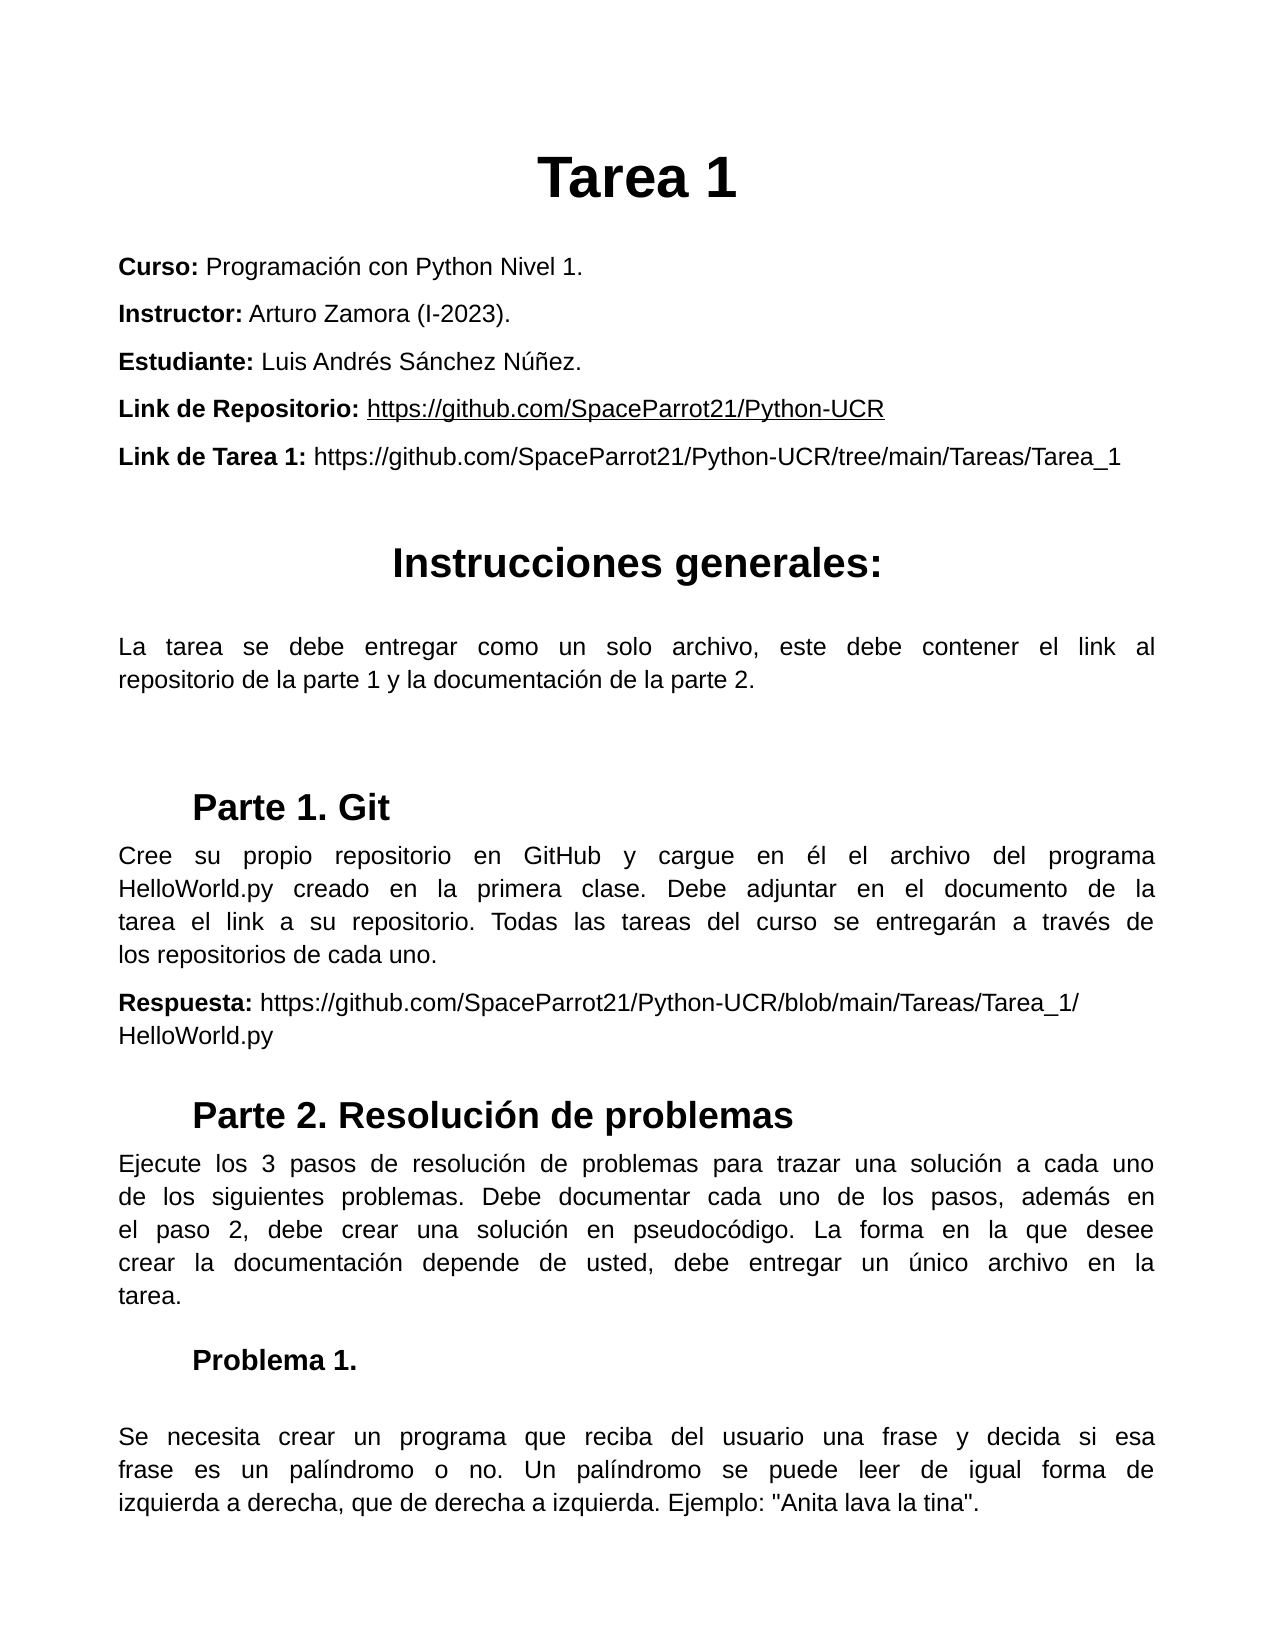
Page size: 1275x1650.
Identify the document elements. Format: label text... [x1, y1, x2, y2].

text Respuesta: https://github.com/SpaceParrot21/Python-UCR/blob/main/Tareas/Tarea_1/HelloWorld.py [118, 988, 1157, 1049]
subtitle Parte 1. Git [118, 786, 1157, 829]
text La tarea se debe entregar como un solo archivo, este debe contener el link al repositorio de la parte 1 y la documentación de la parte 2. [118, 599, 1157, 694]
text Estudiante: Luis Andrés Sánchez Núñez. [118, 347, 1157, 375]
text Instructor: Arturo Zamora (I-2023). [118, 299, 1157, 328]
subtitle Problema 1. [118, 1343, 1157, 1377]
text Curso: Programación con Python Nivel 1. [118, 251, 1157, 280]
subtitle Parte 2. Resolución de problemas [118, 1093, 1157, 1137]
text Link de Repositorio: https://github.com/SpaceParrot21/Python-UCR [118, 394, 1157, 423]
text Cree su propio repositorio en GitHub y cargue en él el archivo del programa HelloWorld.py creado en la primera clase. Debe adjuntar en el documento de la tarea el link a su repositorio. Todas las tareas del curso se entregarán a través de los repositorios de cada uno. [118, 841, 1157, 969]
subtitle Instrucciones generales: [118, 496, 1157, 587]
title Tarea 1 [118, 143, 1157, 210]
text Se necesita crear un programa que reciba del usuario una frase y decida si esa frase es un palíndromo o no. Un palíndromo se puede leer de igual forma de izquierda a derecha, que de derecha a izquierda. Ejemplo: "Anita lava la tina". [118, 1389, 1157, 1517]
text Link de Tarea 1: https://github.com/SpaceParrot21/Python-UCR/tree/main/Tareas/Tarea_1 [118, 442, 1157, 471]
text Ejecute los 3 pasos de resolución de problemas para trazar una solución a cada uno de los siguientes problemas. Debe documentar cada uno de los pasos, además en el paso 2, debe crear una solución en pseudocódigo. La forma en la que desee crear la documentación depende de usted, debe entregar un único archivo en la tarea. [118, 1149, 1157, 1310]
